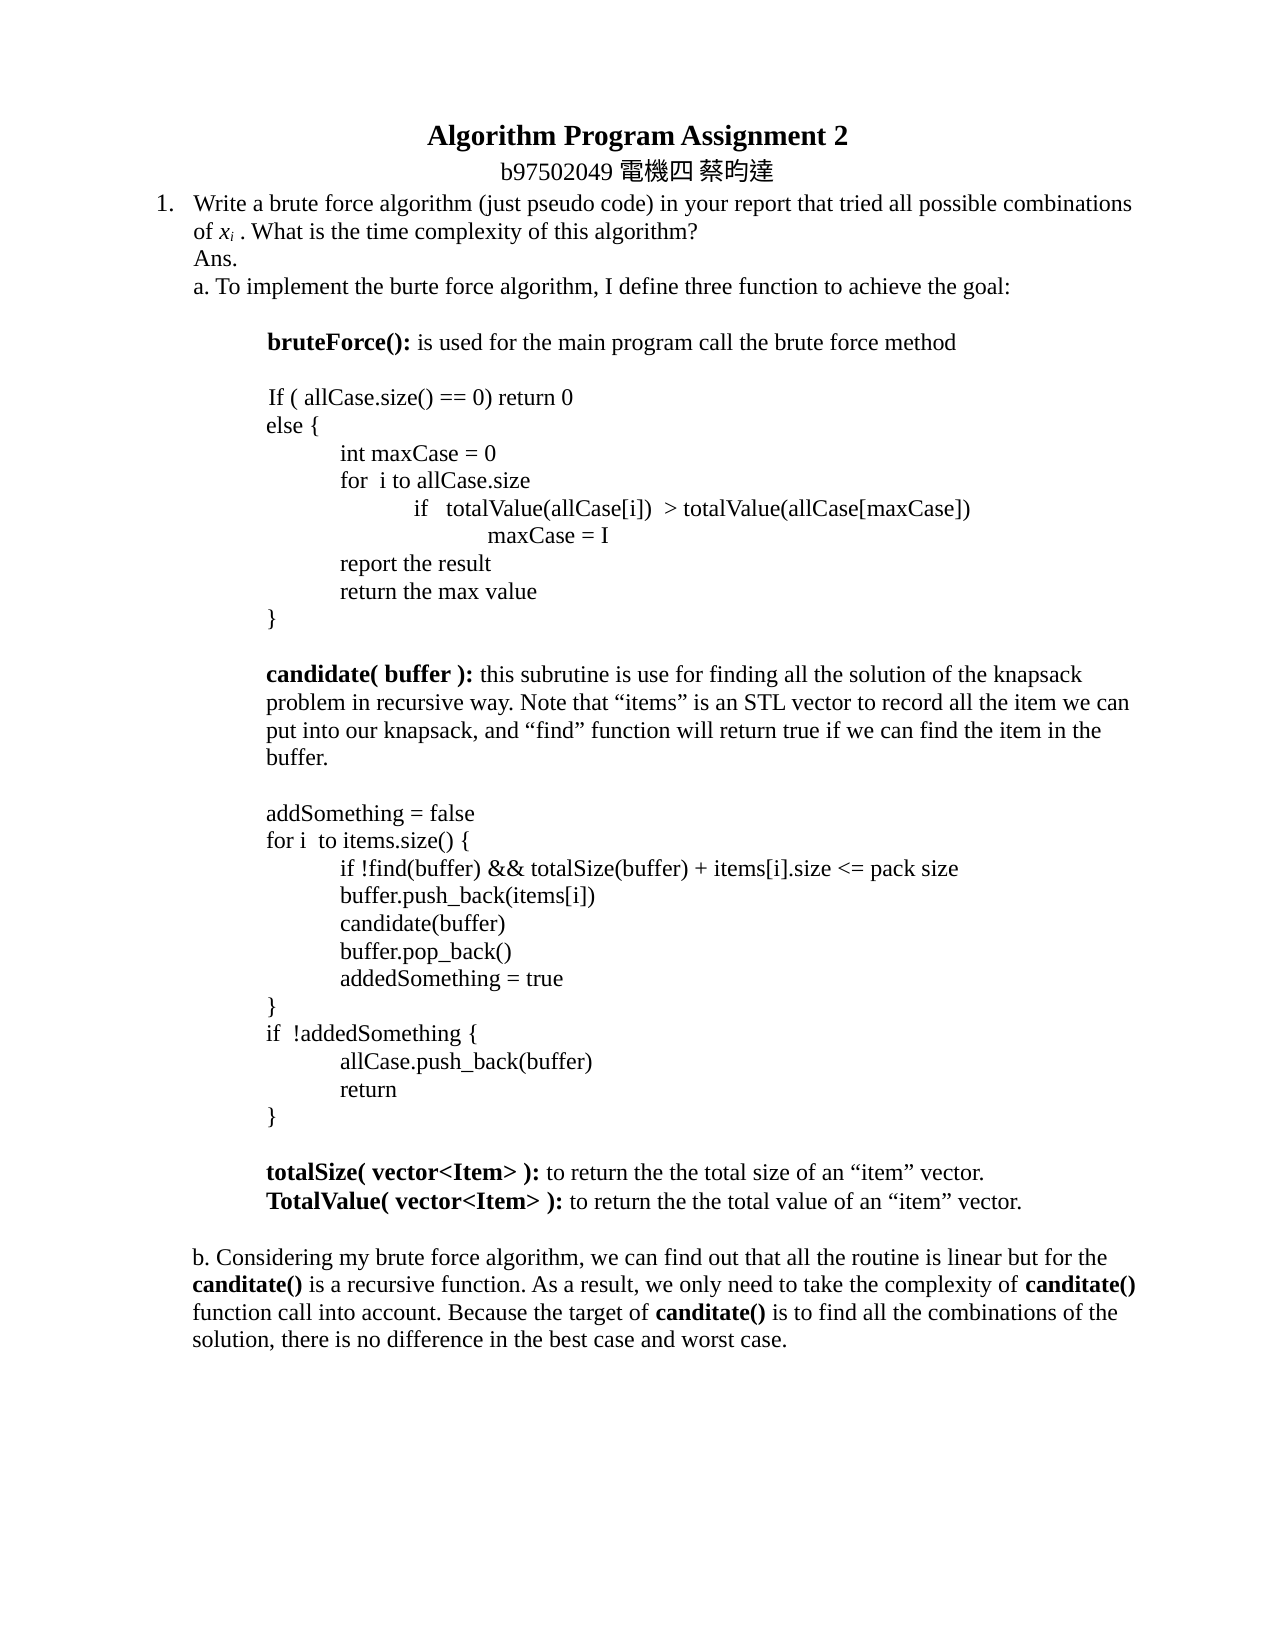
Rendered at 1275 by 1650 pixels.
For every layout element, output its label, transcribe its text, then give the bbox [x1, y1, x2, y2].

list Ans. [156, 244, 1157, 272]
text candidate( buffer ): this subrutine is use for finding all the solution of the knapsack problem in recursive way. Note that “items” is an STL vector to record all the item we can put into our knapsack, and “find” function will return true if we can find the item in the buffer. [118, 659, 1157, 771]
list If ( allCase.size() == 0) return 0 [231, 383, 1157, 411]
text Algorithm Program Assignment 2 [118, 118, 1157, 152]
text int maxCase = 0 [118, 439, 1157, 466]
text TotalValue( vector<Item> ): to return the the total value of an “item” vector. [118, 1186, 1157, 1215]
text return [118, 1075, 1157, 1102]
list bruteForce(): is used for the main program call the brute force method [156, 327, 1157, 356]
text totalSize( vector<Item> ): to return the the total size of an “item” vector. [118, 1157, 1157, 1186]
text addedSomething = true [118, 964, 1157, 992]
text candidate(buffer) [118, 909, 1157, 937]
text if !addedSomething { [118, 1019, 1157, 1047]
text } [118, 1102, 1157, 1130]
text b97502049 電機四 蔡昀達 [118, 152, 1157, 188]
text report the result [118, 549, 1157, 577]
text if !find(buffer) && totalSize(buffer) + items[i].size <= pack size [118, 854, 1157, 881]
text for i to allCase.size [118, 466, 1157, 494]
text buffer.pop_back() [118, 937, 1157, 964]
text allCase.push_back(buffer) [118, 1047, 1157, 1075]
text } [118, 604, 1157, 632]
text for i to items.size() { [118, 826, 1157, 854]
text b. Considering my brute force algorithm, we can find out that all the routine is linear but for the canditate() is a recursive function. As a result, we only need to take the complexity of canditate() function call into account. Because the target of canditate() is to find all the combinations of the solution, there is no difference in the best case and worst case. [118, 1243, 1157, 1353]
list Write a brute force algorithm (just pseudo code) in your report that tried all possible combinations of xi . What is the time complexity of this algorithm? [156, 188, 1157, 244]
text addSomething = false [118, 799, 1157, 826]
text } [118, 992, 1157, 1019]
text return the max value [118, 577, 1157, 604]
text if totalValue(allCase[i]) > totalValue(allCase[maxCase]) [118, 494, 1157, 521]
text else { [118, 411, 1157, 439]
text buffer.push_back(items[i]) [118, 881, 1157, 909]
text maxCase = I [118, 521, 1157, 549]
list a. To implement the burte force algorithm, I define three function to achieve the goal: [156, 272, 1157, 299]
